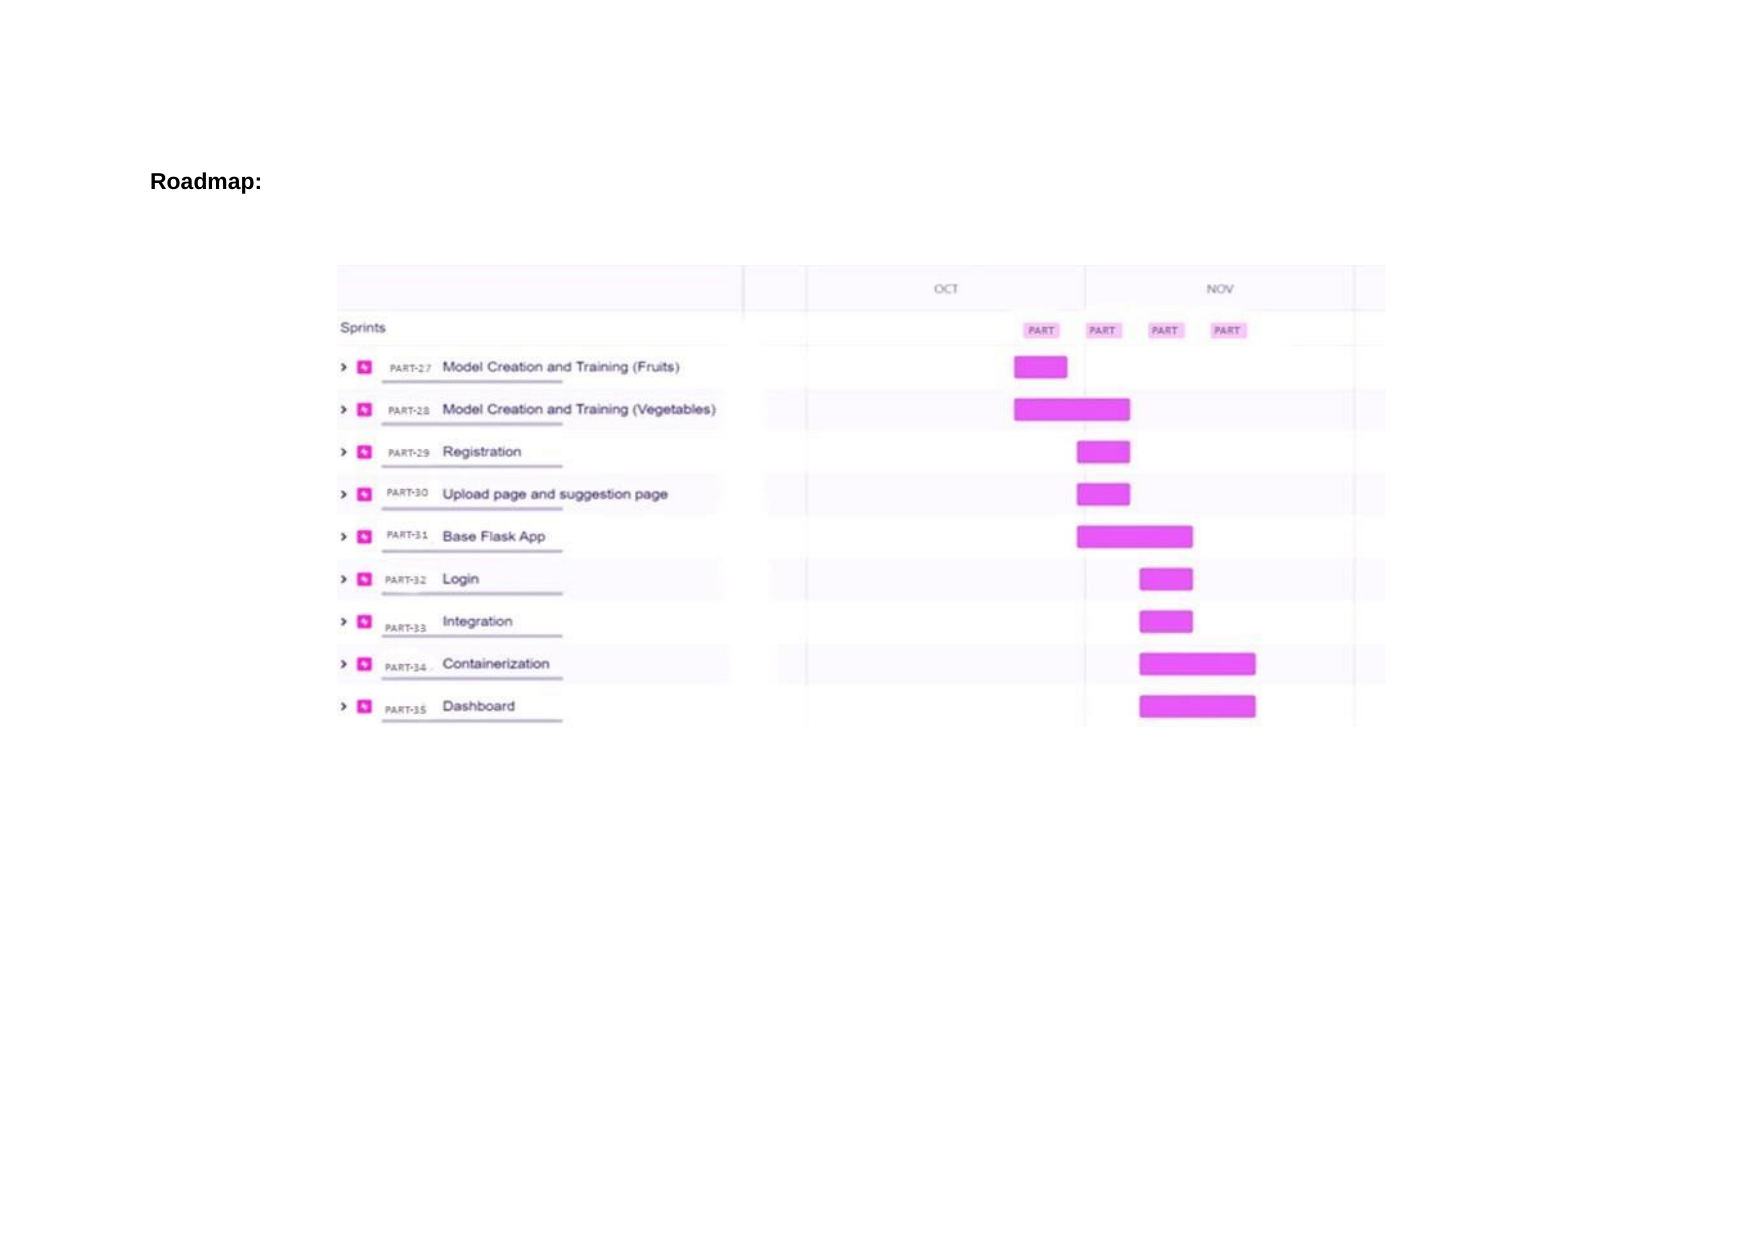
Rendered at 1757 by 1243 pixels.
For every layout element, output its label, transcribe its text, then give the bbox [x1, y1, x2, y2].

picture [337, 265, 1385, 727]
text Roadmap: [150, 168, 1687, 194]
